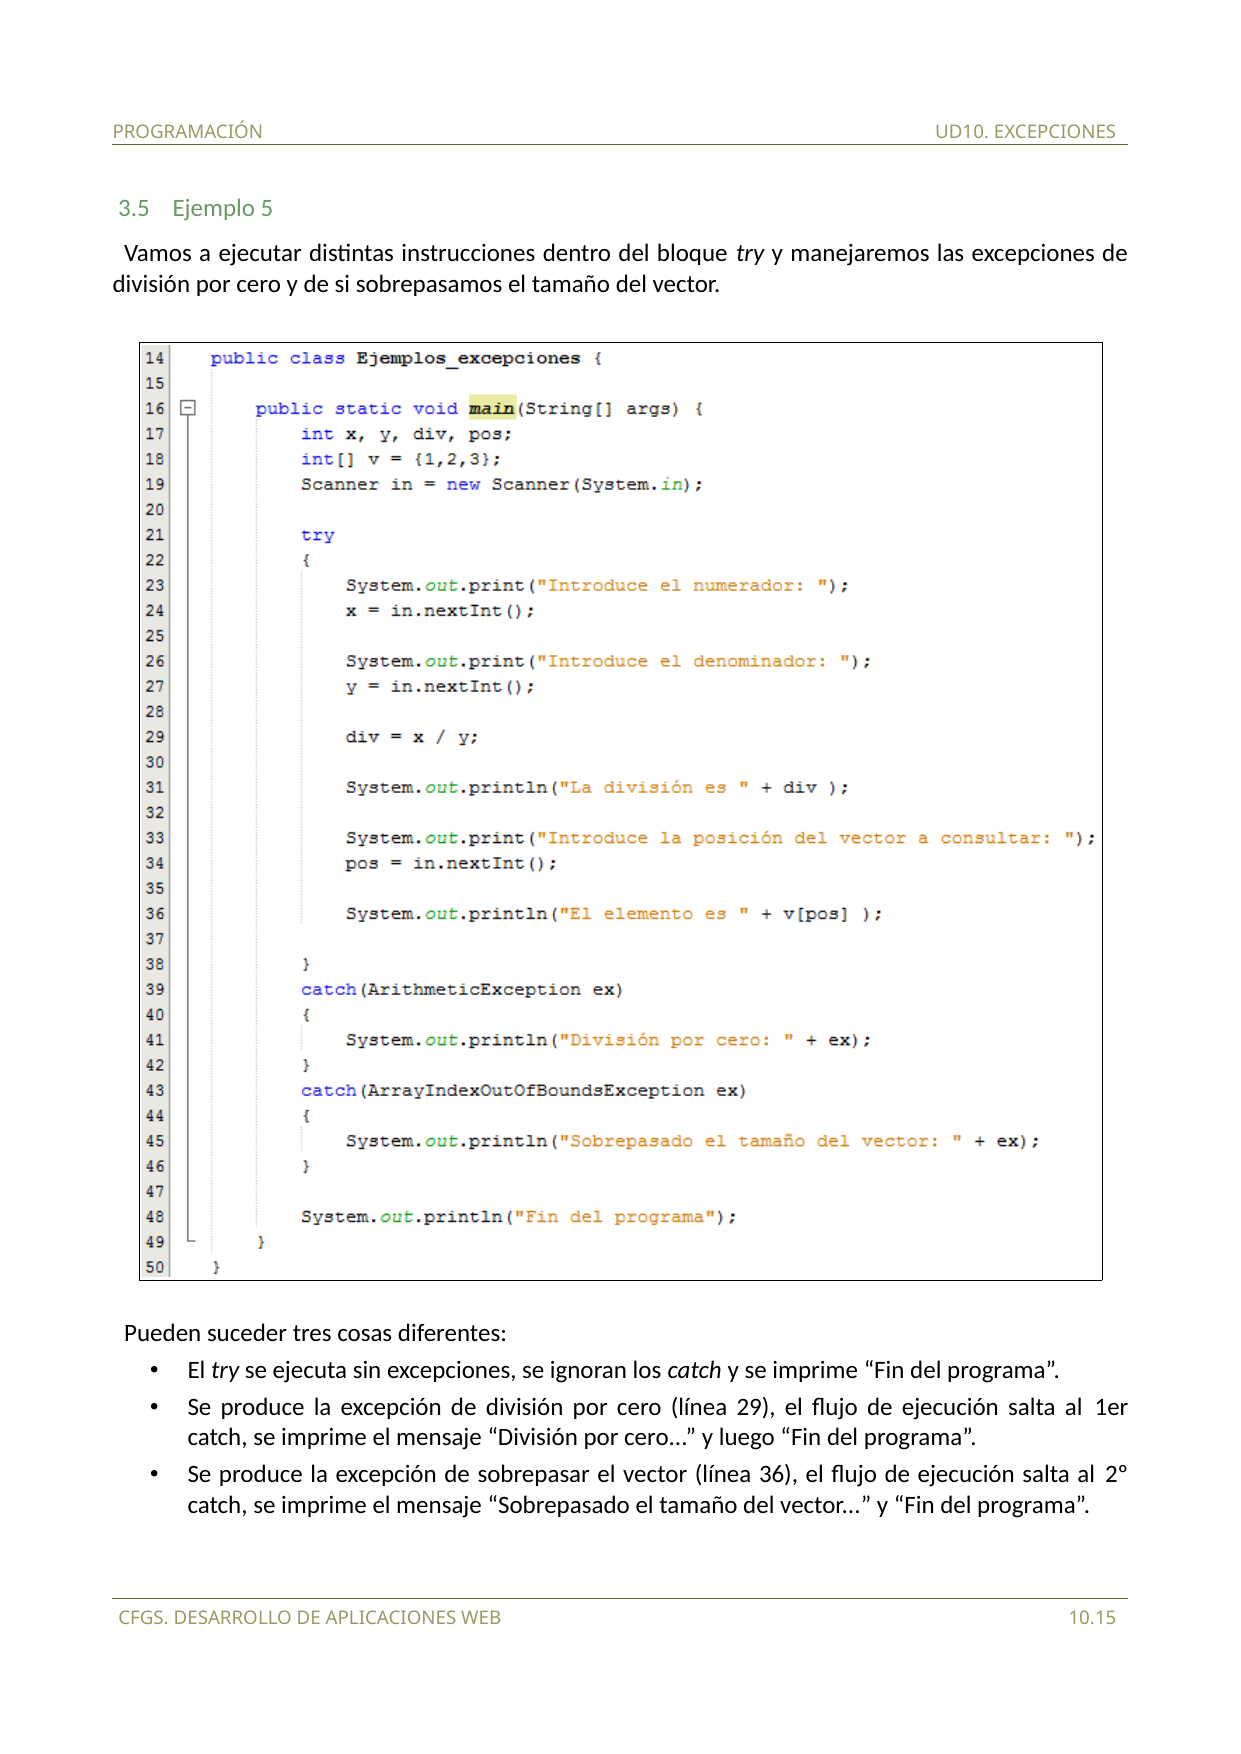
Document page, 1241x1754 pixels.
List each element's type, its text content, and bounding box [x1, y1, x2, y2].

text Pueden suceder tres cosas diferentes: [112, 1317, 1128, 1347]
text Vamos a ejecutar distintas instrucciones dentro del bloque try y manejaremos las excepciones de división por cero y de si sobrepasamos el tamaño del vector. [112, 237, 1128, 298]
list Se produce la excepción de división por cero (línea 29), el flujo de ejecución salta al 1er catch, se imprime el mensaje “División por cero...” y luego “Fin del programa”. [150, 1391, 1128, 1452]
list Se produce la excepción de sobrepasar el vector (línea 36), el flujo de ejecución salta al 2º catch, se imprime el mensaje “Sobrepasado el tamaño del vector...” y “Fin del programa”. [150, 1458, 1128, 1519]
list El try se ejecuta sin excepciones, se ignoran los catch y se imprime “Fin del programa”. [150, 1354, 1128, 1384]
picture [141, 345, 1099, 1277]
subtitle Ejemplo 5 [112, 192, 1128, 223]
